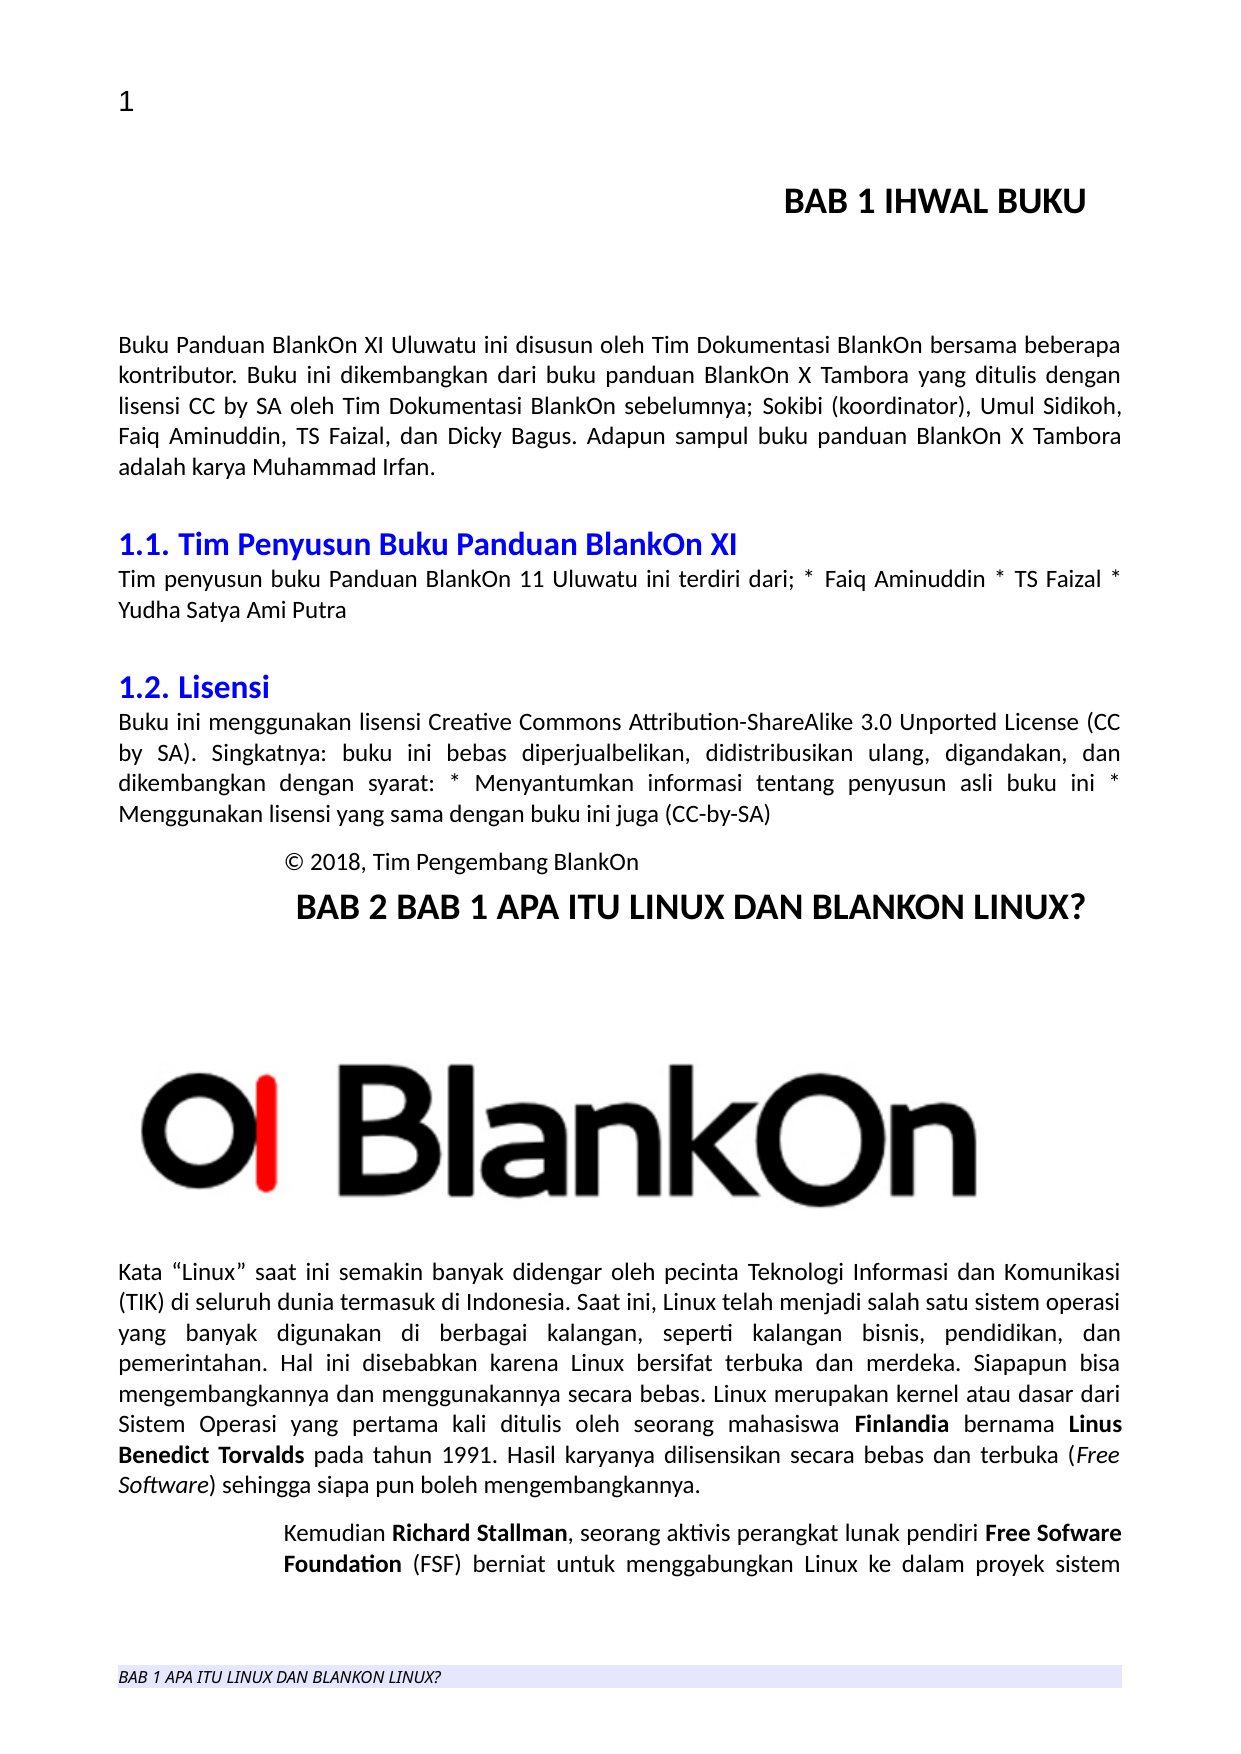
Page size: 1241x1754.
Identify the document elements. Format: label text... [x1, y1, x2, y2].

text Tim penyusun buku Panduan BlankOn 11 Uluwatu ini terdiri dari; * Faiq Aminuddin * TS Faizal * Yudha Satya Ami Putra [118, 563, 1122, 624]
picture [118, 1047, 1000, 1226]
subtitle BAB 1 APA ITU LINUX DAN BLANKON LINUX? [118, 883, 1087, 929]
text Buku Panduan BlankOn XI Uluwatu ini disusun oleh Tim Dokumentasi BlankOn bersama beberapa kontributor. Buku ini dikembangkan dari buku panduan BlankOn X Tambora yang ditulis dengan lisensi CC by SA oleh Tim Dokumentasi BlankOn sebelumnya; Sokibi (koordinator), Umul Sidikoh, Faiq Aminuddin, TS Faizal, dan Dicky Bagus. Adapun sampul buku panduan BlankOn X Tambora adalah karya Muhammad Irfan. [118, 329, 1122, 481]
text © 2018, Tim Pengembang BlankOn [283, 846, 1122, 877]
text Buku ini menggunakan lisensi Creative Commons Attribution-ShareAlike 3.0 Unported License (CC by SA). Singkatnya: buku ini bebas diperjualbelikan, didistribusikan ulang, digandakan, dan dikembangkan dengan syarat: * Menyantumkan informasi tentang penyusun asli buku ini * Menggunakan lisensi yang sama dengan buku ini juga (CC-by-SA) [118, 707, 1122, 829]
subtitle Ihwal Buku [118, 177, 1087, 222]
text Kata “Linux” saat ini semakin banyak didengar oleh pecinta Teknologi Informasi dan Komunikasi (TIK) di seluruh dunia termasuk di Indonesia. Saat ini, Linux telah menjadi salah satu sistem operasi yang banyak digunakan di berbagai kalangan, seperti kalangan bisnis, pendidikan, dan pemerintahan. Hal ini disebabkan karena Linux bersifat terbuka dan merdeka. Siapapun bisa mengembangkannya dan menggunakannya secara bebas. Linux merupakan kernel atau dasar dari Sistem Operasi yang pertama kali ditulis oleh seorang mahasiswa Finlandia bernama Linus Benedict Torvalds pada tahun 1991. Hasil karyanya dilisensikan secara bebas dan terbuka (Free Software) sehingga siapa pun boleh mengembangkannya. [118, 1256, 1122, 1500]
subtitle Tim Penyusun Buku Panduan BlankOn XI [118, 523, 1122, 563]
text Kemudian Richard Stallman, seorang aktivis perangkat lunak pendiri Free Sofware Foundation (FSF) berniat untuk menggabungkan Linux ke dalam proyek sistem [283, 1518, 1122, 1579]
subtitle Lisensi [118, 666, 1122, 707]
